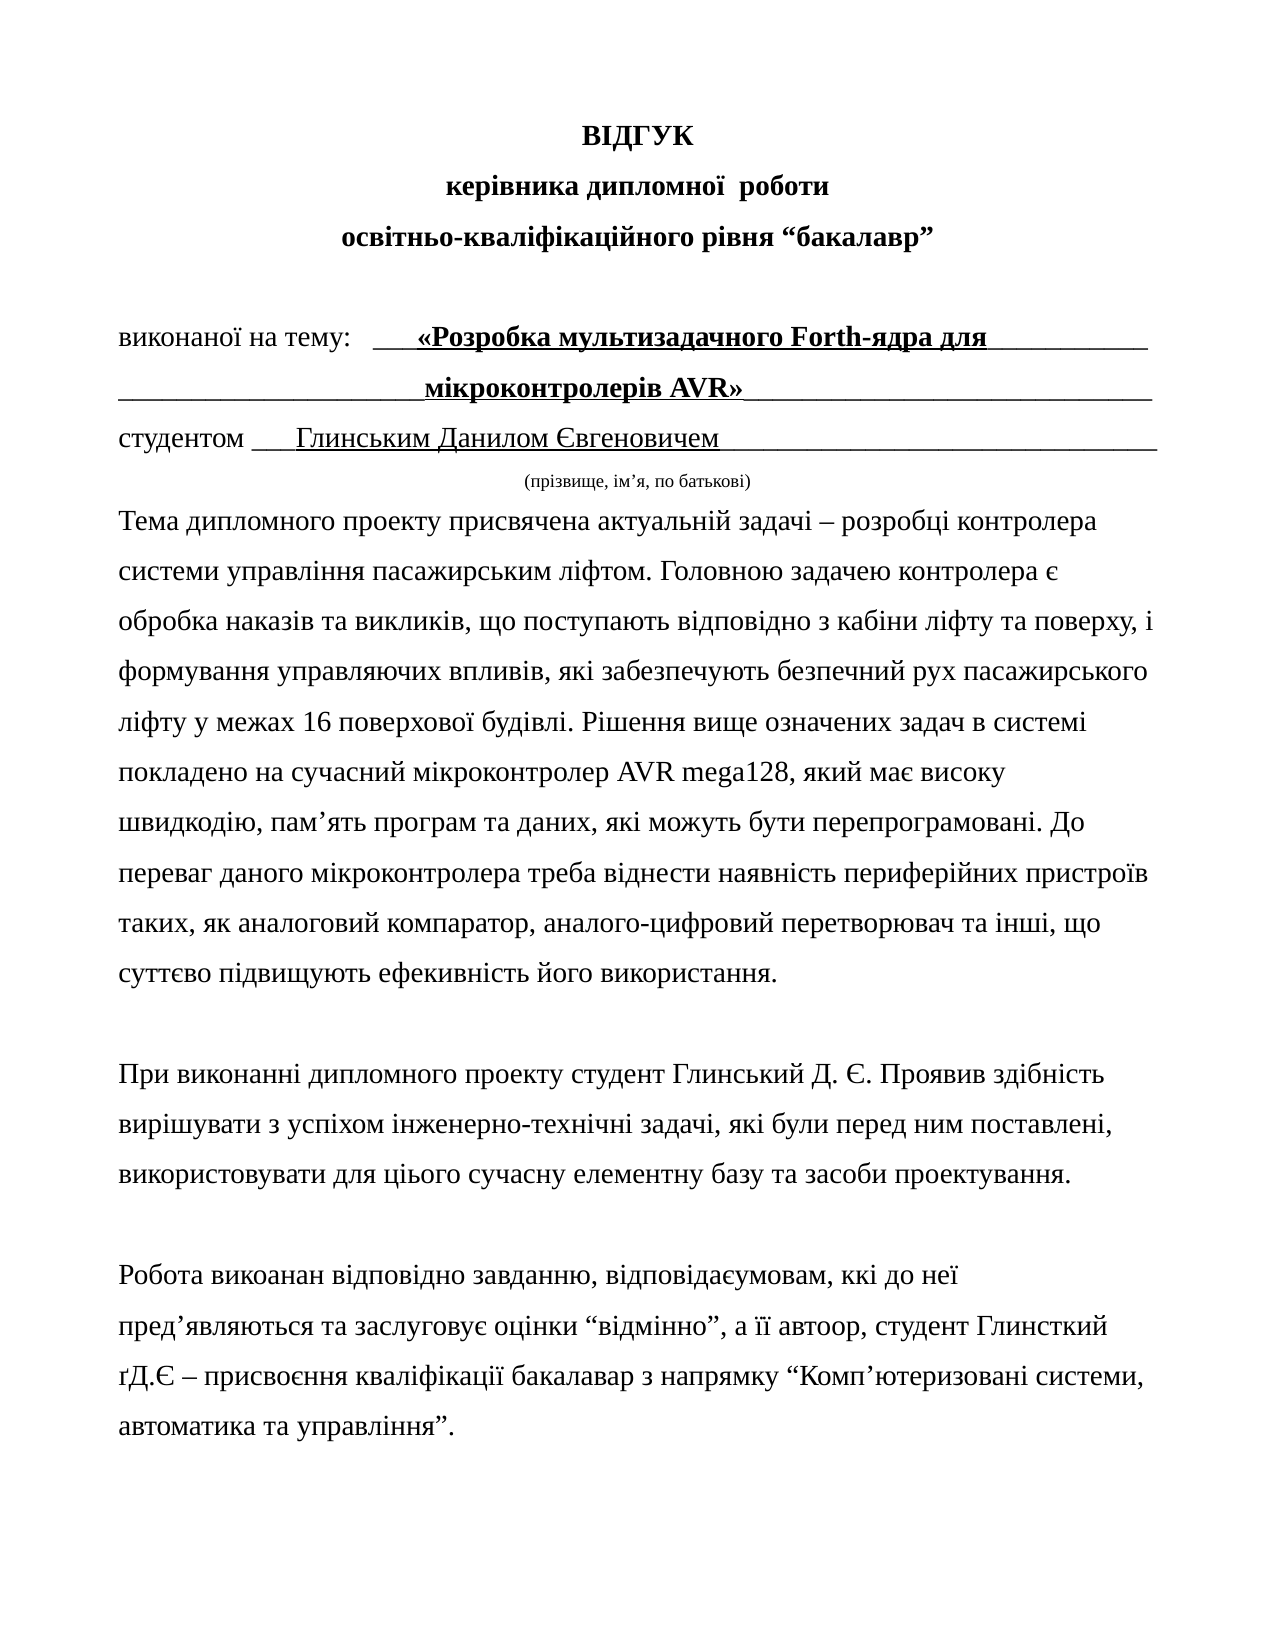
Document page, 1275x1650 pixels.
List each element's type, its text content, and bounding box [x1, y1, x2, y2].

text При виконанні дипломного проекту студент Глинський Д. Є. Проявив здібність вирішувати з успіхом інженерно-технічні задачі, які були перед ним поставлені, використовувати для ціього сучасну елементну базу та засоби проектування. [118, 1056, 1157, 1190]
text Робота викоанан відповідно завданню, відповідаєумовам, ккі до неї пред’являються та заслуговує оцінки “відмінно”, а її автоор, студент Глинсткий ґД.Є – присвоєння кваліфікації бакалавар з напрямку “Комп’ютеризовані системи, автоматика та управління”. [118, 1257, 1157, 1442]
text (прізвище, ім’я, по батькові) [118, 470, 1157, 492]
text освітньо-кваліфікаційного рівня “бакалавр” [118, 219, 1157, 252]
text керівника дипломної роботи [118, 168, 1157, 202]
text виконаної на тему: ___«Розробка мультизадачного Forth-ядра для___________ _____________________мікроконтролерів AVR»____________________________ студентом ___Глинським Данилом Євгеновичем______________________________ [118, 319, 1157, 453]
text Тема дипломного проекту присвячена актуальній задачі – розробці контролера системи управління пасажирським ліфтом. Головною задачею контролера є обробка наказів та викликів, що поступають відповідно з кабіни ліфту та поверху, і формування управляючих впливів, які забезпечують безпечний рух пасажирського ліфту у межах 16 поверхової будівлі. Рішення вище означених задач в системі покладено на сучасний мікроконтролер AVR mega128, який має високу швидкодію, пам’ять програм та даних, які можуть бути перепрограмовані. До переваг даного мікроконтролера треба віднести наявність периферійних пристроїв таких, як аналоговий компаратор, аналого-цифровий перетворювач та інші, що суттєво підвищують ефекивність його використання. [118, 503, 1157, 989]
text ВІДГУК [118, 118, 1157, 152]
